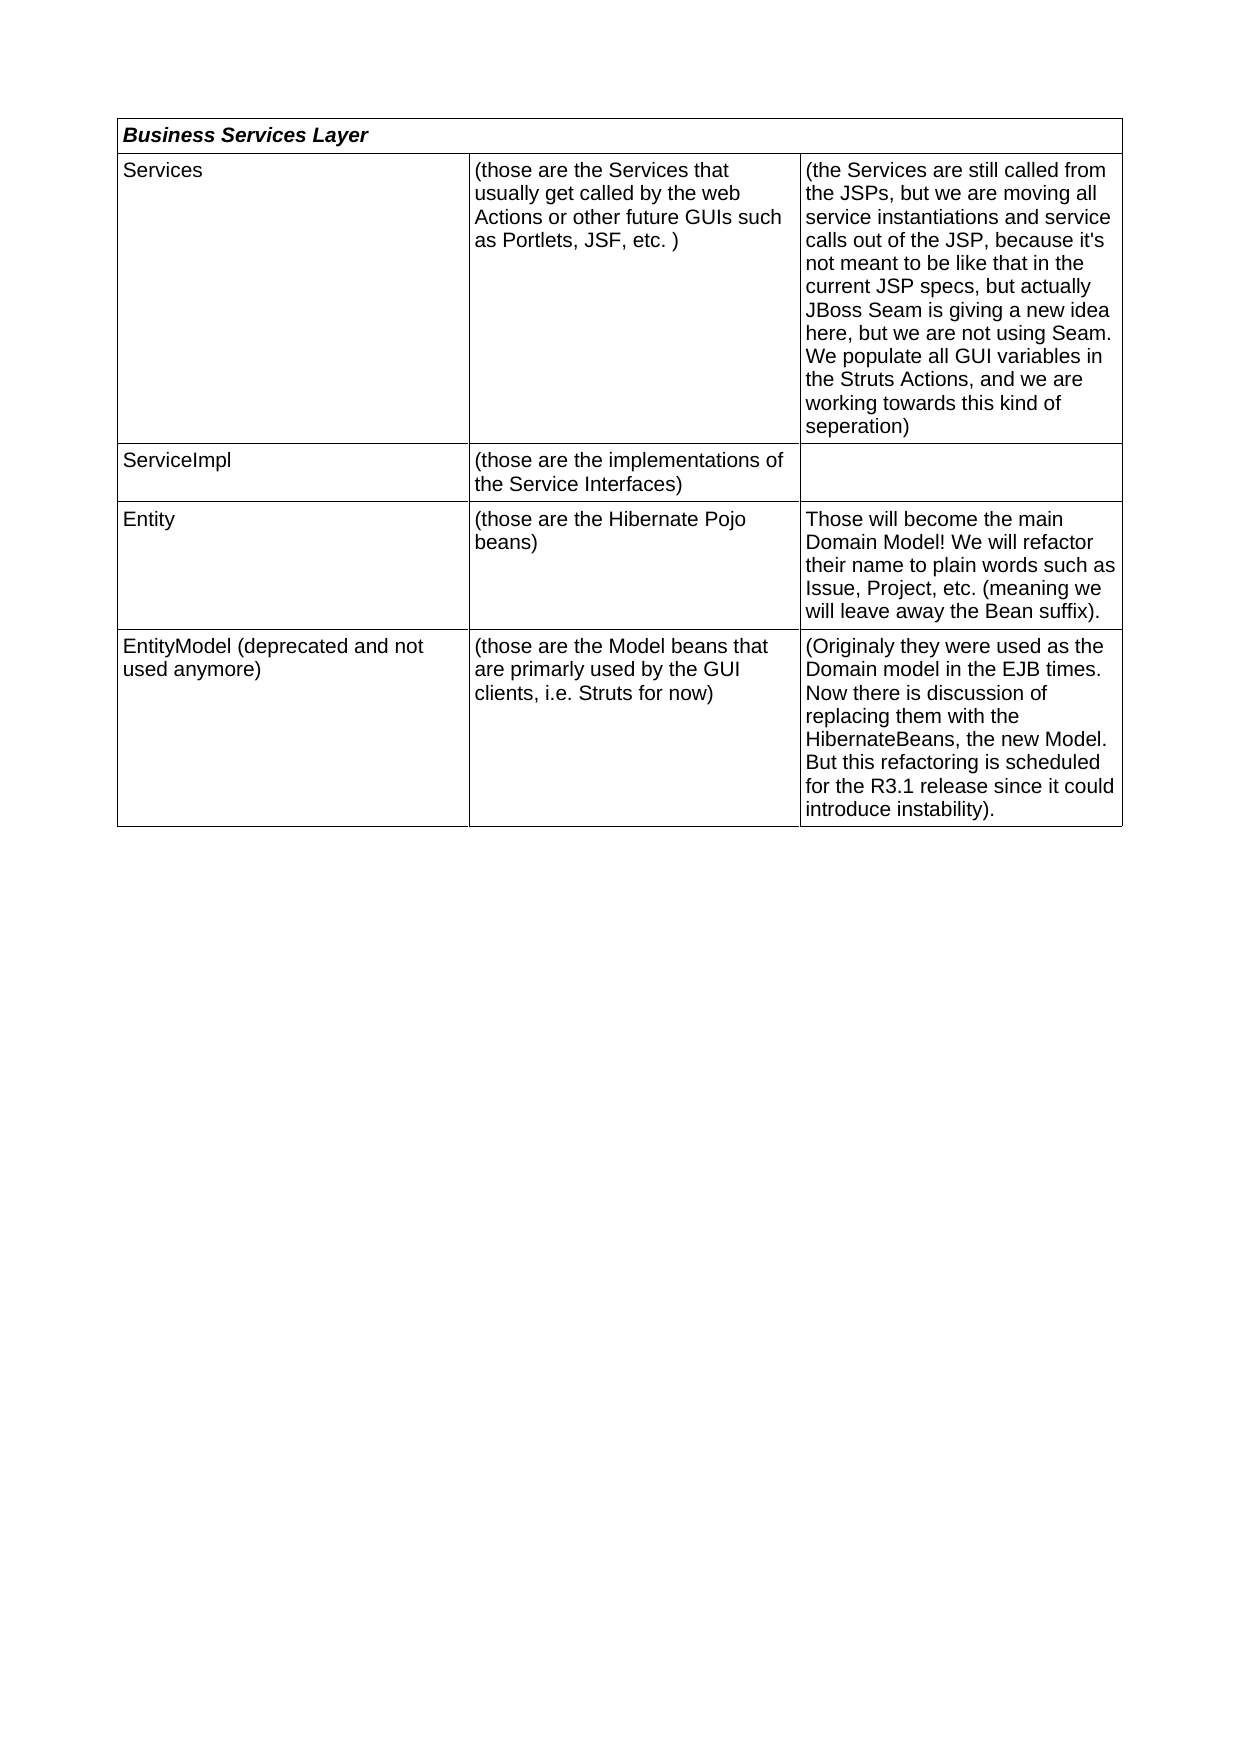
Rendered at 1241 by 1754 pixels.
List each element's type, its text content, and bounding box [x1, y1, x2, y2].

table_cell (those are the implementations of the Service Interfaces) [470, 444, 799, 501]
table_header Business Services Layer [118, 119, 1122, 153]
table_cell Entity [118, 502, 468, 629]
table_cell (those are the Model beans that are primarly used by the GUI clients, i.e. Struts for now) [470, 630, 799, 826]
table_cell (the Services are still called from the JSPs, but we are moving all service instantiations and service calls out of the JSP, because it's not meant to be like that in the current JSP specs, but actually JBoss Seam is giving a new idea here, but we are not using Seam. We populate all GUI variables in the Struts Actions, and we are working towards this kind of seperation) [801, 154, 1122, 443]
table_cell Those will become the main Domain Model! We will refactor their name to plain words such as Issue, Project, etc. (meaning we will leave away the Bean suffix). [801, 502, 1122, 629]
table_cell (those are the Services that usually get called by the web Actions or other future GUIs such as Portlets, JSF, etc. ) [470, 154, 799, 443]
table_cell (those are the Hibernate Pojo beans) [470, 502, 799, 629]
table_cell (Originaly they were used as the Domain model in the EJB times. Now there is discussion of replacing them with the HibernateBeans, the new Model. But this refactoring is scheduled for the R3.1 release since it could introduce instability). [801, 630, 1122, 826]
table_cell [801, 444, 1122, 501]
table_cell Services [118, 154, 468, 443]
table_cell EntityModel (deprecated and not used anymore) [118, 630, 468, 826]
table_cell ServiceImpl [118, 444, 468, 501]
